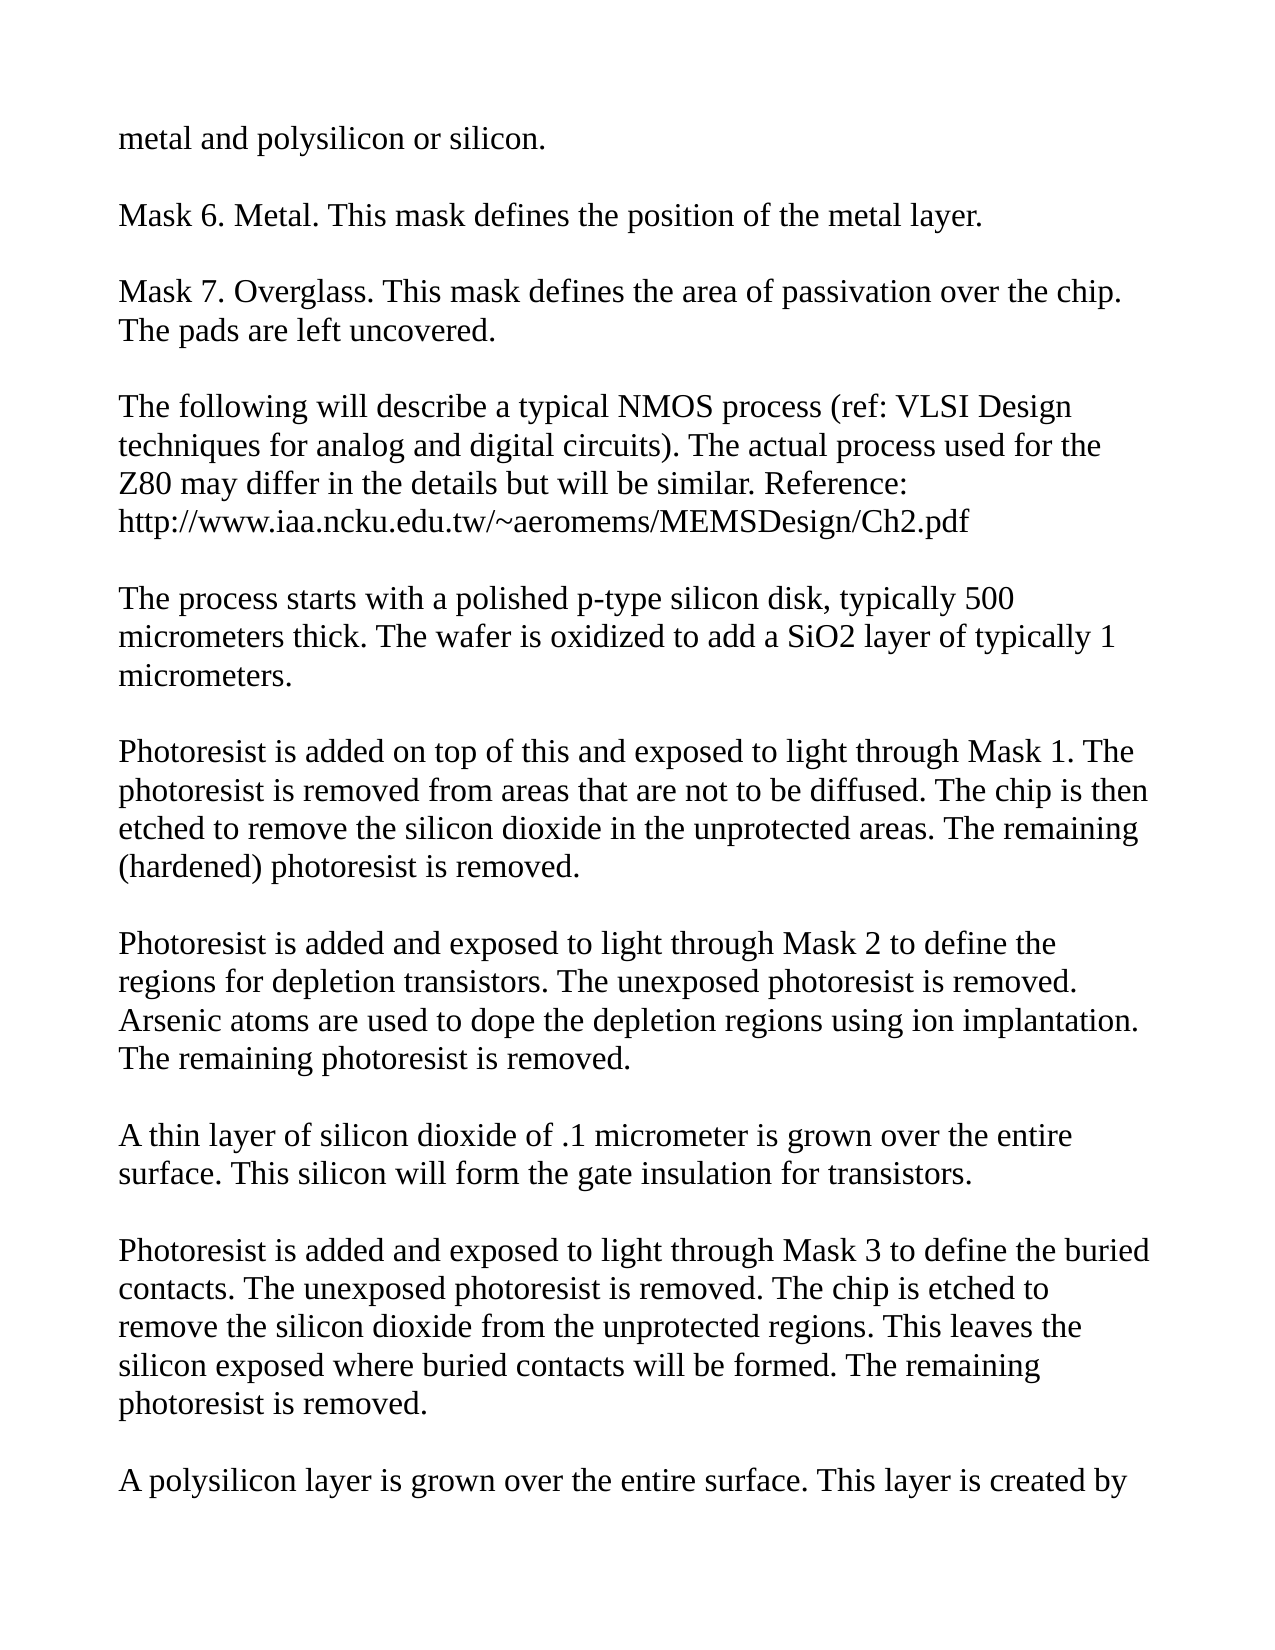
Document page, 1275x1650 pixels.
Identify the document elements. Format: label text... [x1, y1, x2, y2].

text Photoresist is added and exposed to light through Mask 3 to define the buried contacts. The unexposed photoresist is removed. The chip is etched to remove the silicon dioxide from the unprotected regions. This leaves the silicon exposed where buried contacts will be formed. The remaining photoresist is removed. [118, 1230, 1157, 1421]
text Mask 7. Overglass. This mask defines the area of passivation over the chip. The pads are left uncovered. [118, 271, 1157, 348]
text A thin layer of silicon dioxide of .1 micrometer is grown over the entire surface. This silicon will form the gate insulation for transistors. [118, 1115, 1157, 1191]
text A polysilicon layer is grown over the entire surface. This layer is created by [118, 1460, 1157, 1498]
text metal and polysilicon or silicon. [118, 118, 1157, 156]
text The following will describe a typical NMOS process (ref: VLSI Design techniques for analog and digital circuits). The actual process used for the Z80 may differ in the details but will be similar. Reference: http://www.iaa.ncku.edu.tw/~aeromems/MEMSDesign/Ch2.pdf [118, 386, 1157, 540]
text Photoresist is added and exposed to light through Mask 2 to define the regions for depletion transistors. The unexposed photoresist is removed. Arsenic atoms are used to dope the depletion regions using ion implantation. The remaining photoresist is removed. [118, 923, 1157, 1076]
text Photoresist is added on top of this and exposed to light through Mask 1. The photoresist is removed from areas that are not to be diffused. The chip is then etched to remove the silicon dioxide in the unprotected areas. The remaining (hardened) photoresist is removed. [118, 731, 1157, 885]
text The process starts with a polished p-type silicon disk, typically 500 micrometers thick. The wafer is oxidized to add a SiO2 layer of typically 1 micrometers. [118, 578, 1157, 693]
text Mask 6. Metal. This mask defines the position of the metal layer. [118, 195, 1157, 233]
